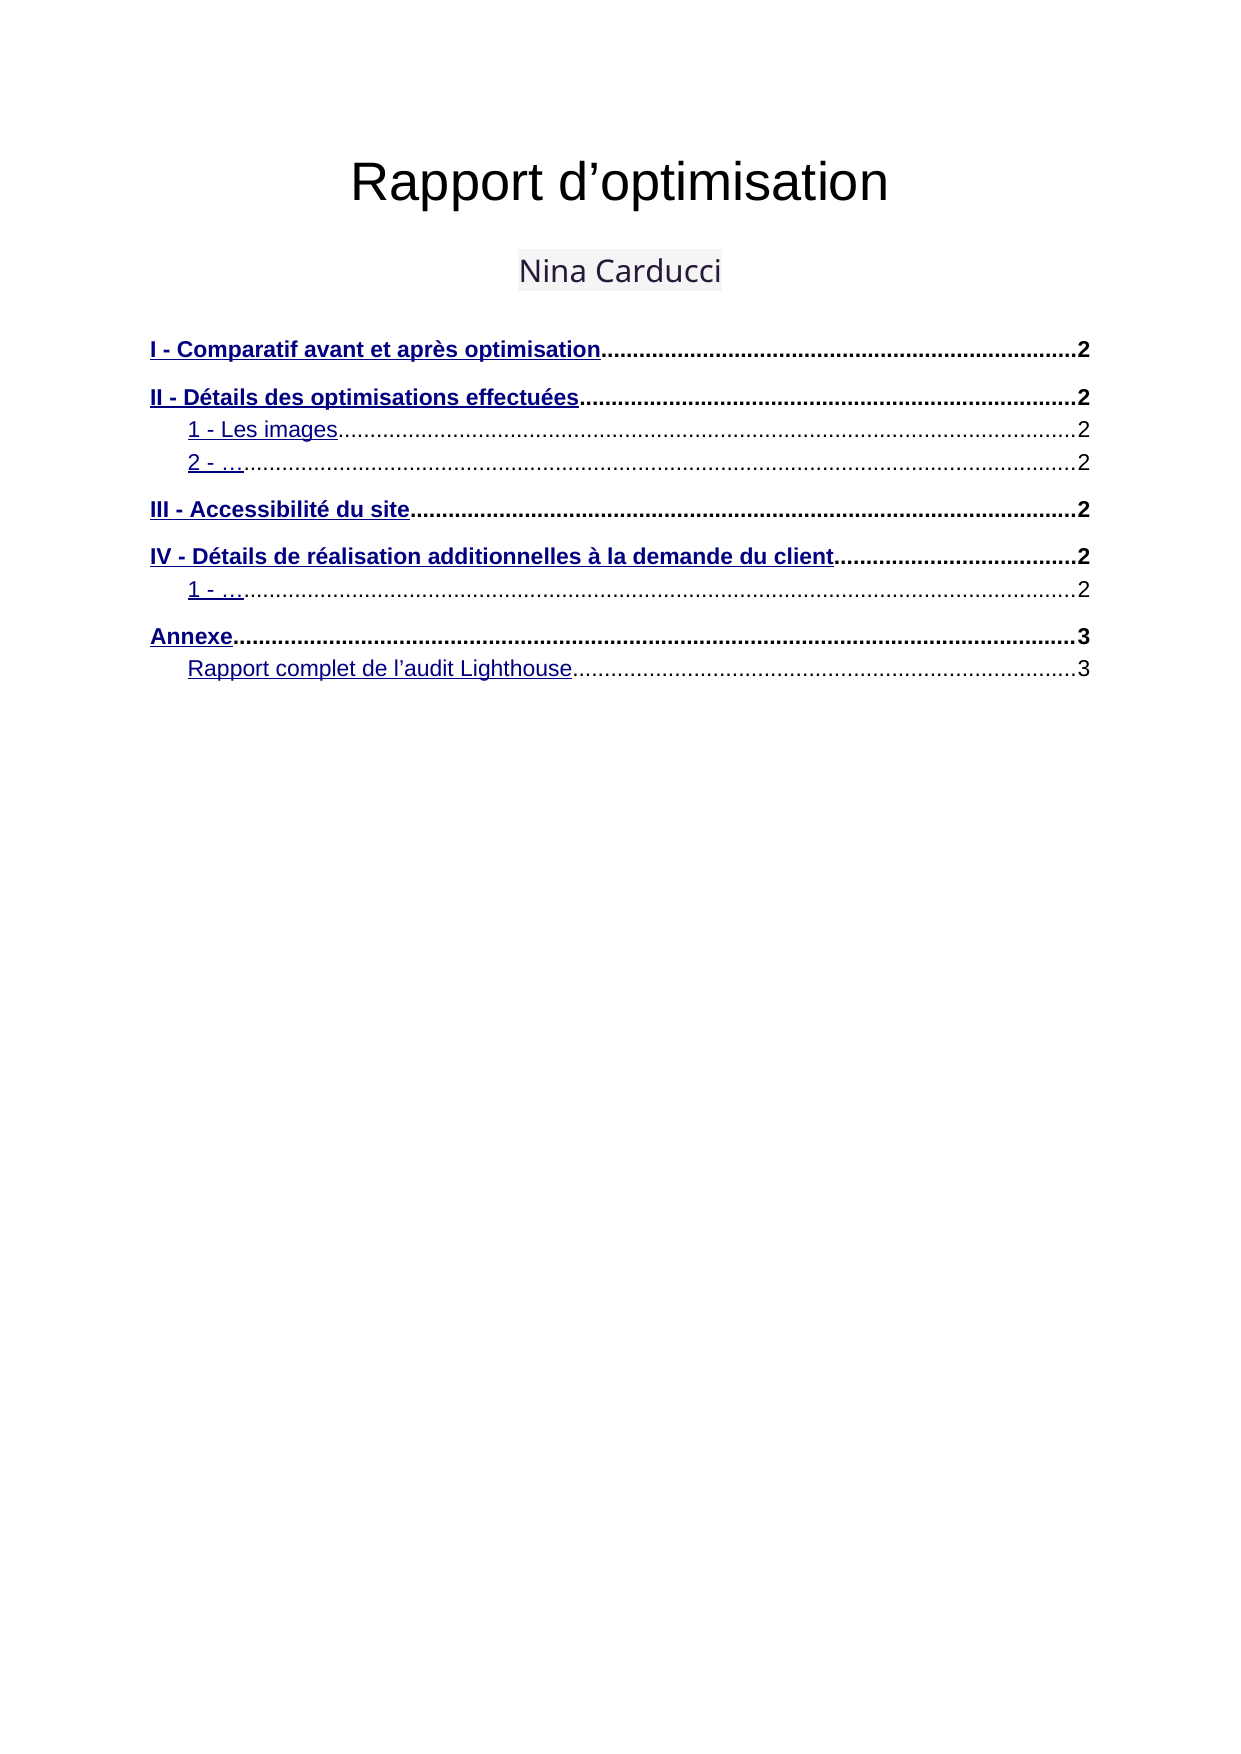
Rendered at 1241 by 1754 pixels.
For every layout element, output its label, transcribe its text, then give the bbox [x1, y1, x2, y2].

text Rapport complet de l’audit Lighthouse 3 [187, 655, 1090, 682]
text I - Comparatif avant et après optimisation 2 [150, 336, 1090, 363]
text Annexe 3 [150, 623, 1090, 649]
text Nina Carducci [150, 249, 1090, 291]
text 2 - … 2 [187, 449, 1090, 475]
text 1 - Les images 2 [187, 416, 1090, 442]
text II - Détails des optimisations effectuées 2 [150, 383, 1090, 410]
text III - Accessibilité du site 2 [150, 496, 1090, 522]
text IV - Détails de réalisation additionnelles à la demande du client 2 [150, 543, 1090, 569]
text 1 - … 2 [187, 576, 1090, 602]
text Rapport d’optimisation [150, 150, 1090, 212]
